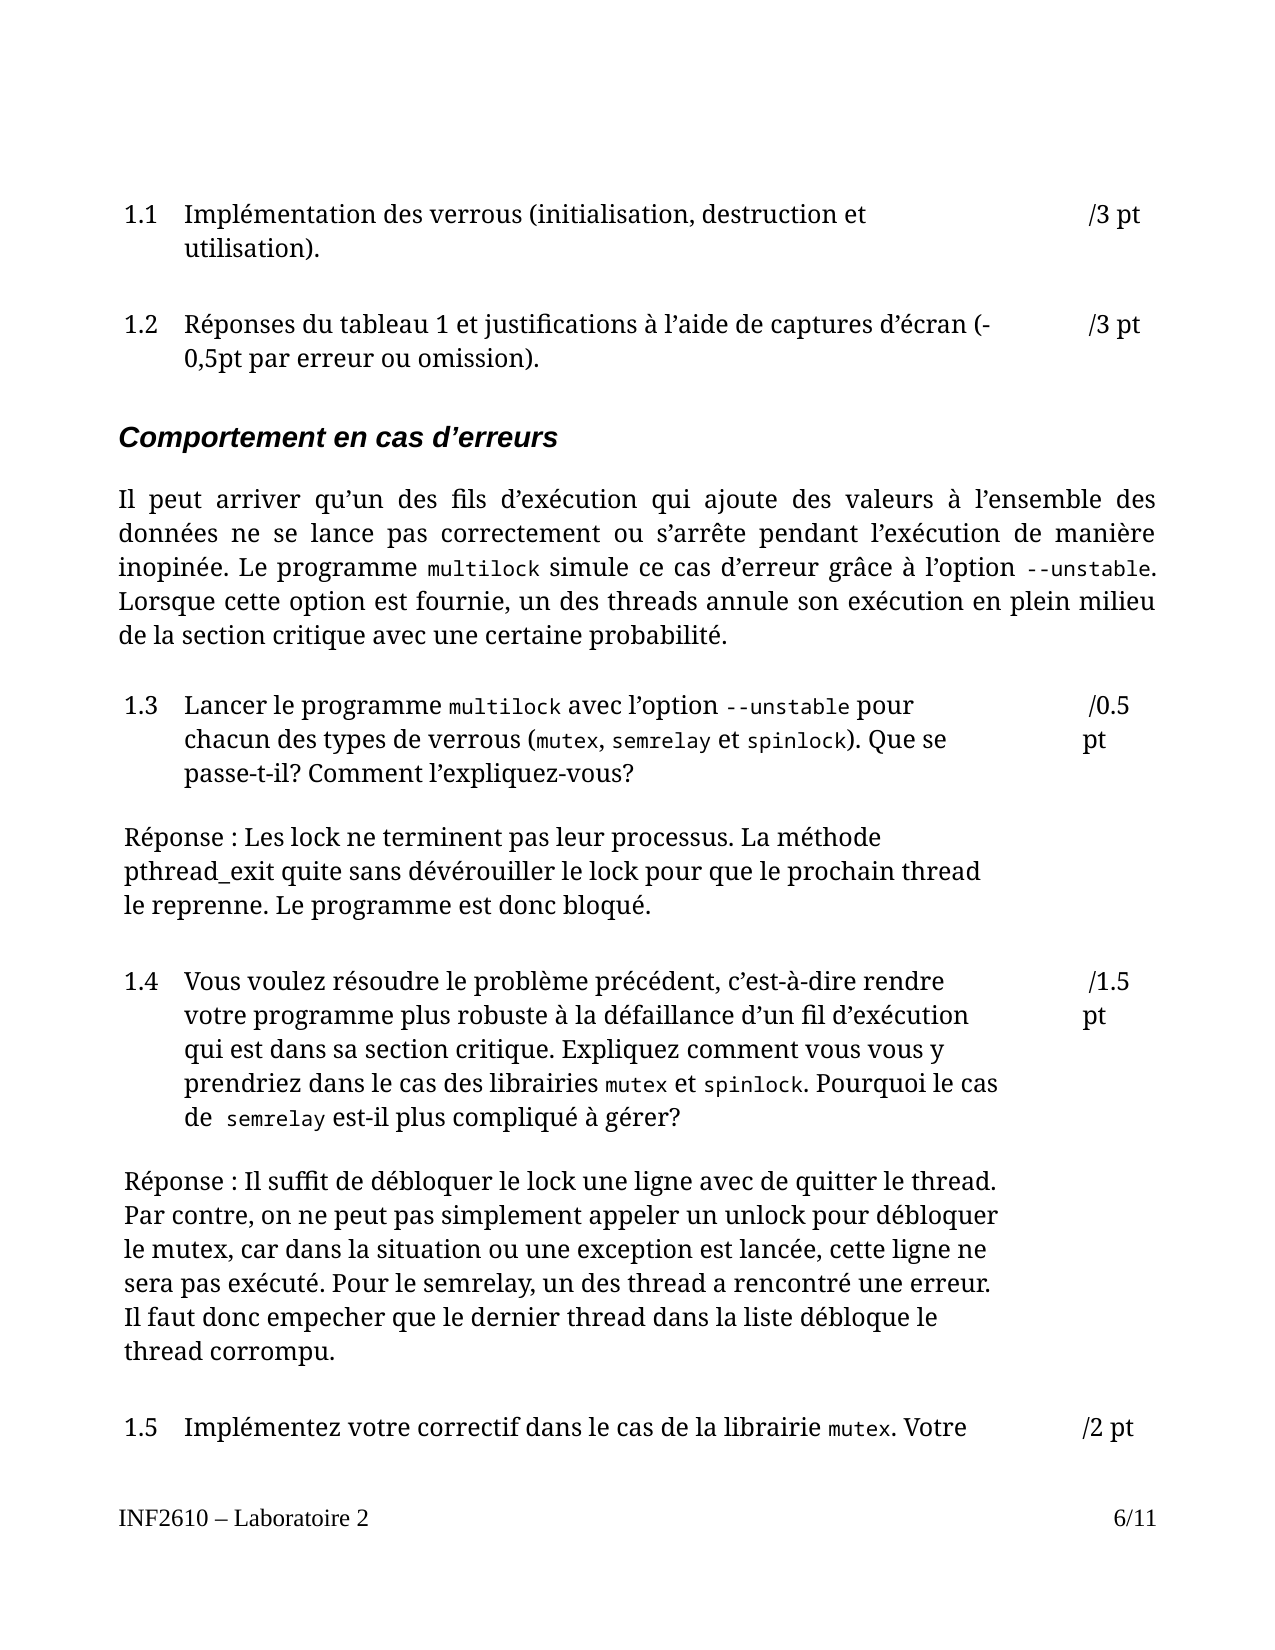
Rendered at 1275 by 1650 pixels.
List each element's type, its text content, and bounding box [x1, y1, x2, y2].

table_header [1007, 176, 1076, 286]
table_cell Réponses du tableau 1 et justifications à l’aide de captures d’écran (-0,5pt par erreur ou omission). [118, 286, 1007, 396]
table_cell [1007, 943, 1076, 1389]
subtitle Comportement en cas d’erreurs [118, 421, 1157, 454]
table_cell /2 pt [1076, 1389, 1157, 1464]
table_cell Implémentez votre correctif dans le cas de la librairie mutex. Votre [118, 1389, 1007, 1464]
table_cell /3 pt [1076, 286, 1157, 396]
table_cell [1007, 1389, 1076, 1464]
table_header Implémentation des verrous (initialisation, destruction et utilisation). [118, 176, 1007, 286]
table_cell /1.5 pt [1076, 943, 1157, 1389]
table_header /0.5 pt [1076, 667, 1157, 943]
table_cell Vous voulez résoudre le problème précédent, c’est-à-dire rendre votre programme plus robuste à la défaillance d’un fil d’exécution qui est dans sa section critique. Expliquez comment vous vous y prendriez dans le cas des librairies mutex et spinlock. Pourquoi le cas de semrelay est-il plus compliqué à gérer? Réponse : Il suffit de débloquer le lock une ligne avec de quitter le thread. Par contre, on ne peut pas simplement appeler un unlock pour débloquer le mutex, car dans la situation ou une exception est lancée, cette ligne ne sera pas exécuté. Pour le semrelay, un des thread a rencontré une erreur. Il faut donc empecher que le dernier thread dans la liste débloque le thread corrompu. [118, 943, 1007, 1389]
table_cell [1007, 286, 1076, 396]
table_header /3 pt [1076, 176, 1157, 286]
table_header Lancer le programme multilock avec l’option --unstable pour chacun des types de verrous (mutex, semrelay et spinlock). Que se passe-t-il? Comment l’expliquez-vous? Réponse : Les lock ne terminent pas leur processus. La méthode pthread_exit quite sans dévérouiller le lock pour que le prochain thread le reprenne. Le programme est donc bloqué. [118, 667, 1007, 943]
text Il peut arriver qu’un des fils d’exécution qui ajoute des valeurs à l’ensemble des données ne se lance pas correctement ou s’arrête pendant l’exécution de manière inopinée. Le programme multilock simule ce cas d’erreur grâce à l’option --unstable. Lorsque cette option est fournie, un des threads annule son exécution en plein milieu de la section critique avec une certaine probabilité. [118, 482, 1157, 652]
table_header [1007, 667, 1076, 943]
